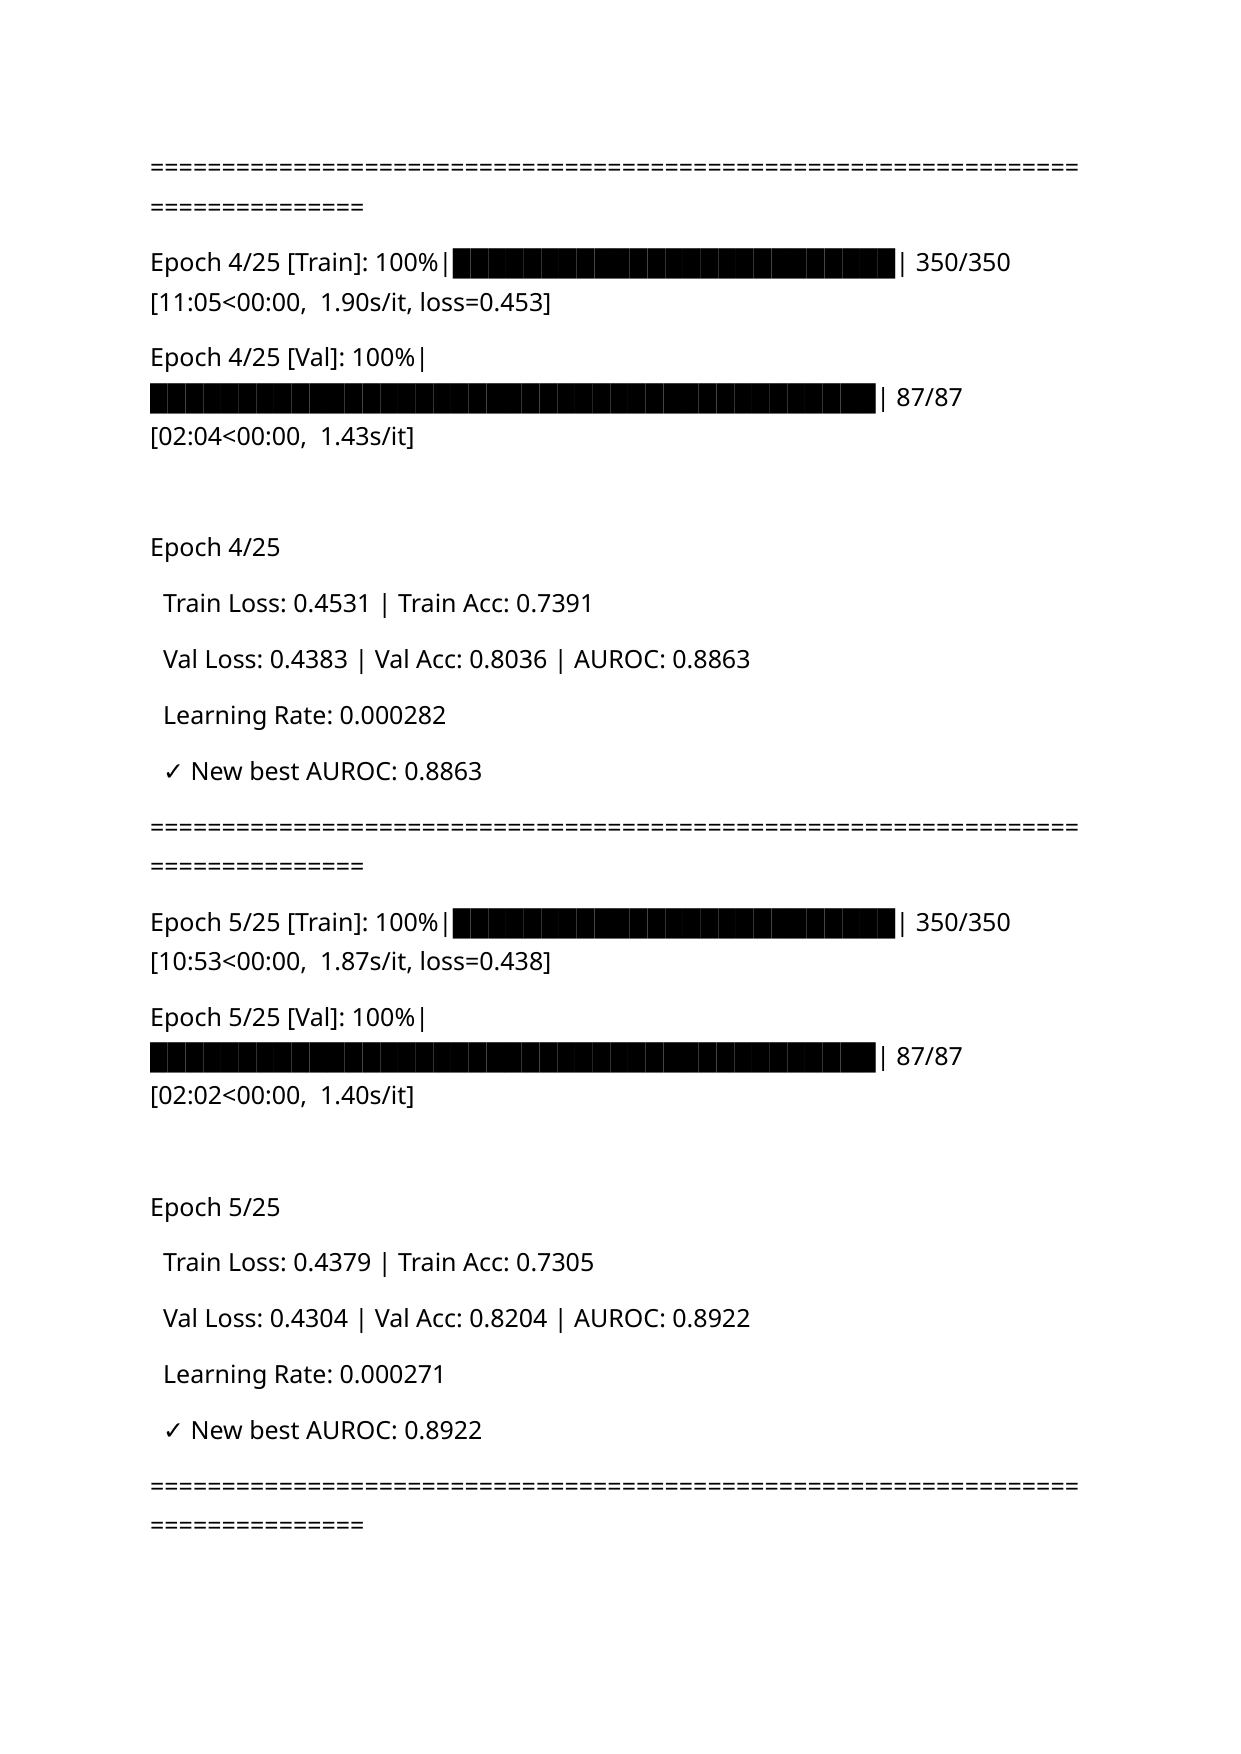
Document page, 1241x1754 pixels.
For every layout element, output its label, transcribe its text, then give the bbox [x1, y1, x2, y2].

text ✓ New best AUROC: 0.8863 [150, 753, 1090, 787]
text Epoch 5/25 [Val]: 100%|█████████████████████████████████████████| 87/87 [02:02<00:00, 1.40s/it] [150, 999, 1090, 1112]
text ================================================================================ [150, 809, 1090, 882]
text Learning Rate: 0.000282 [150, 697, 1090, 732]
text Val Loss: 0.4304 | Val Acc: 0.8204 | AUROC: 0.8922 [150, 1301, 1090, 1335]
text Epoch 4/25 [Val]: 100%|█████████████████████████████████████████| 87/87 [02:04<00:00, 1.43s/it] [150, 340, 1090, 452]
text Val Loss: 0.4383 | Val Acc: 0.8036 | AUROC: 0.8863 [150, 642, 1090, 676]
text Learning Rate: 0.000271 [150, 1357, 1090, 1391]
text Epoch 5/25 [Train]: 100%|█████████████████████████| 350/350 [10:53<00:00, 1.87s/it, loss=0.438] [150, 904, 1090, 977]
text ================================================================================ [150, 150, 1090, 223]
text Epoch 5/25 [150, 1189, 1090, 1223]
text ================================================================================ [150, 1468, 1090, 1542]
text Train Loss: 0.4531 | Train Acc: 0.7391 [150, 586, 1090, 620]
text ✓ New best AUROC: 0.8922 [150, 1412, 1090, 1447]
text Epoch 4/25 [Train]: 100%|█████████████████████████| 350/350 [11:05<00:00, 1.90s/it, loss=0.453] [150, 245, 1090, 318]
text Train Loss: 0.4379 | Train Acc: 0.7305 [150, 1245, 1090, 1279]
text Epoch 4/25 [150, 530, 1090, 564]
